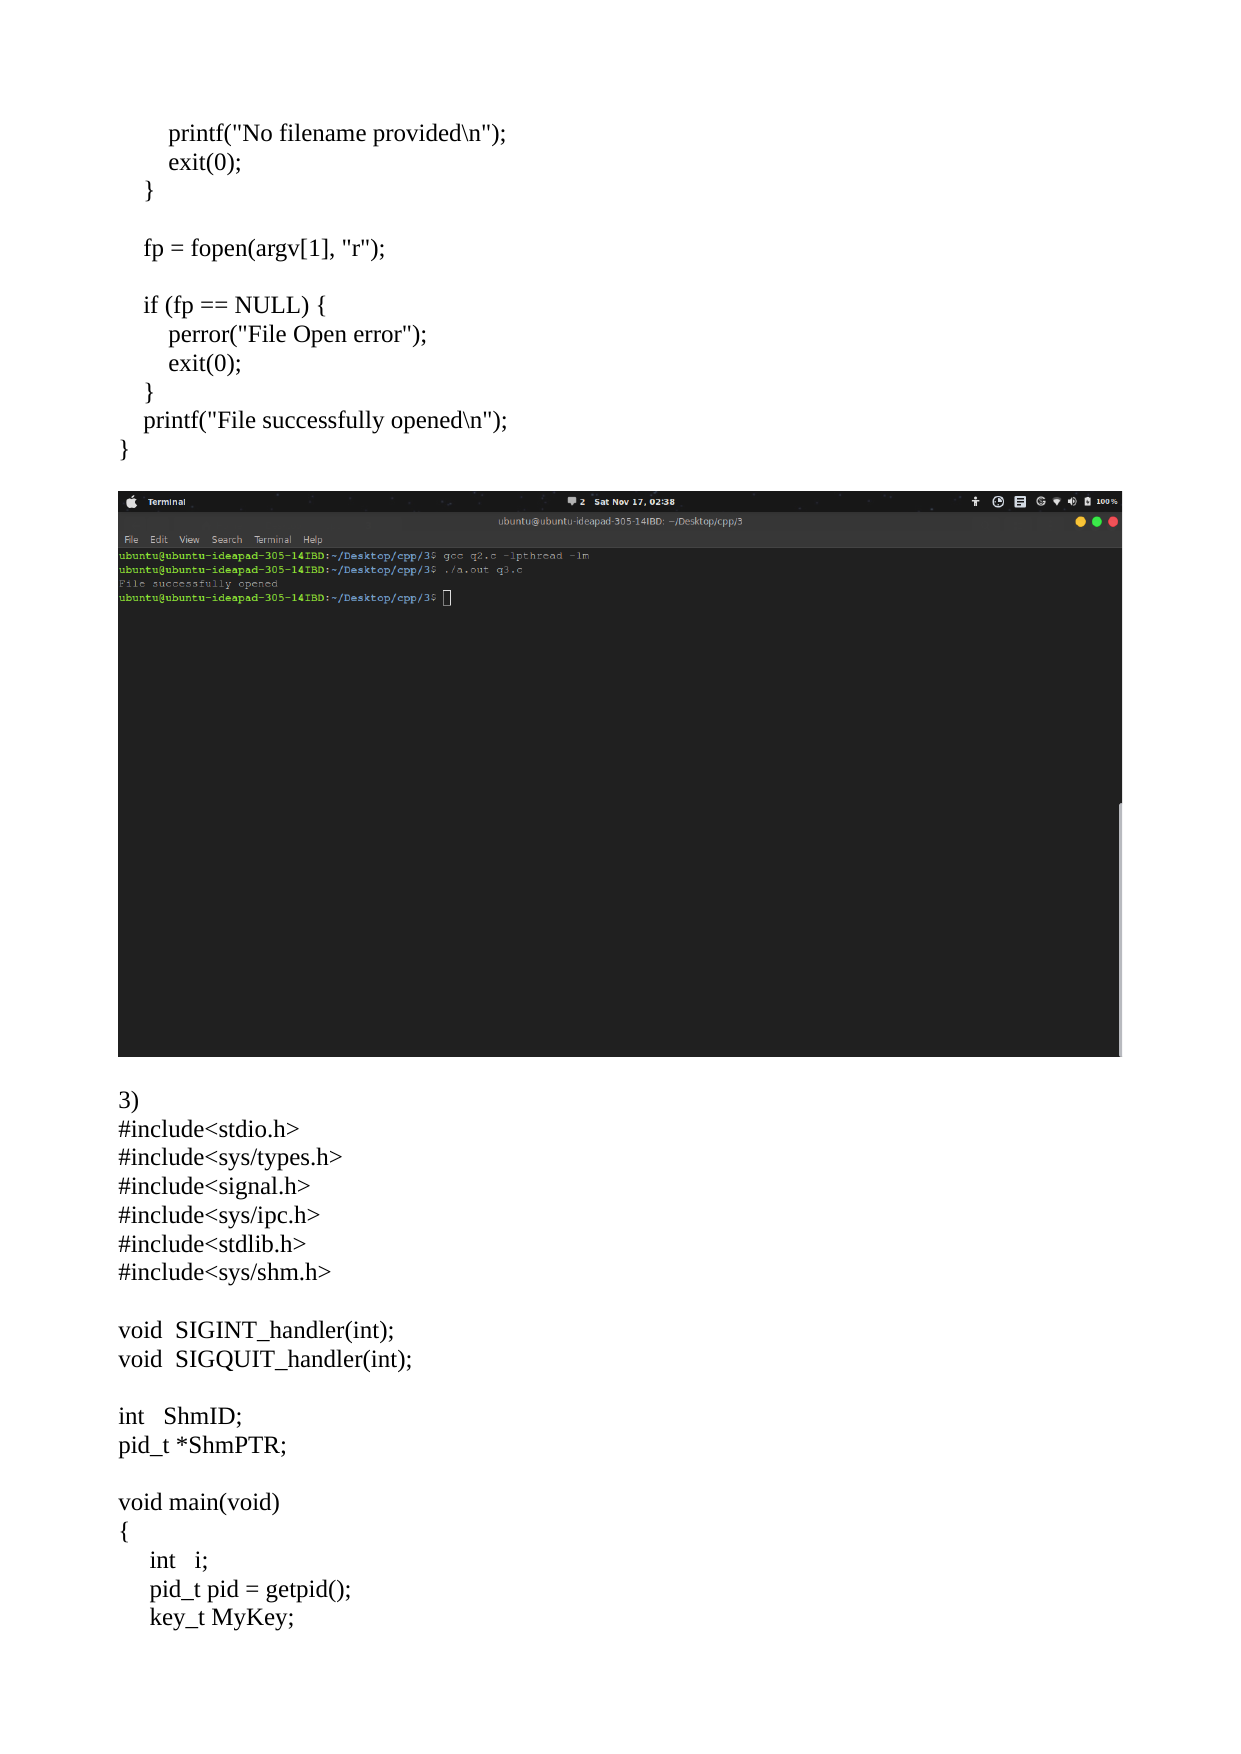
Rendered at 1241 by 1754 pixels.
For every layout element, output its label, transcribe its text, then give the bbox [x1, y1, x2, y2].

text #include<sys/shm.h> [118, 1257, 1122, 1286]
text void main(void) [118, 1487, 1122, 1516]
text if (fp == NULL) { [118, 291, 1122, 319]
text printf("No filename provided\n"); [118, 118, 1122, 147]
text pid_t pid = getpid(); [118, 1574, 1122, 1602]
text printf("File successfully opened\n"); [118, 406, 1122, 434]
text #include<stdlib.h> [118, 1229, 1122, 1257]
text key_t MyKey; [118, 1602, 1122, 1631]
text fp = fopen(argv[1], "r"); [118, 233, 1122, 262]
text int i; [118, 1545, 1122, 1574]
text void SIGQUIT_handler(int); [118, 1344, 1122, 1372]
text exit(0); [118, 348, 1122, 377]
text #include<sys/ipc.h> [118, 1200, 1122, 1229]
text exit(0); [118, 147, 1122, 176]
text } [118, 176, 1122, 204]
text #include<stdio.h> [118, 1114, 1122, 1142]
text 3) [118, 1085, 1122, 1114]
text pid_t *ShmPTR; [118, 1430, 1122, 1459]
text #include<signal.h> [118, 1171, 1122, 1200]
text #include<sys/types.h> [118, 1142, 1122, 1171]
text } [118, 377, 1122, 406]
text void SIGINT_handler(int); [118, 1315, 1122, 1344]
text } [118, 434, 1122, 463]
text perror("File Open error"); [118, 319, 1122, 348]
text int ShmID; [118, 1401, 1122, 1430]
picture [118, 491, 1123, 1057]
text { [118, 1516, 1122, 1545]
